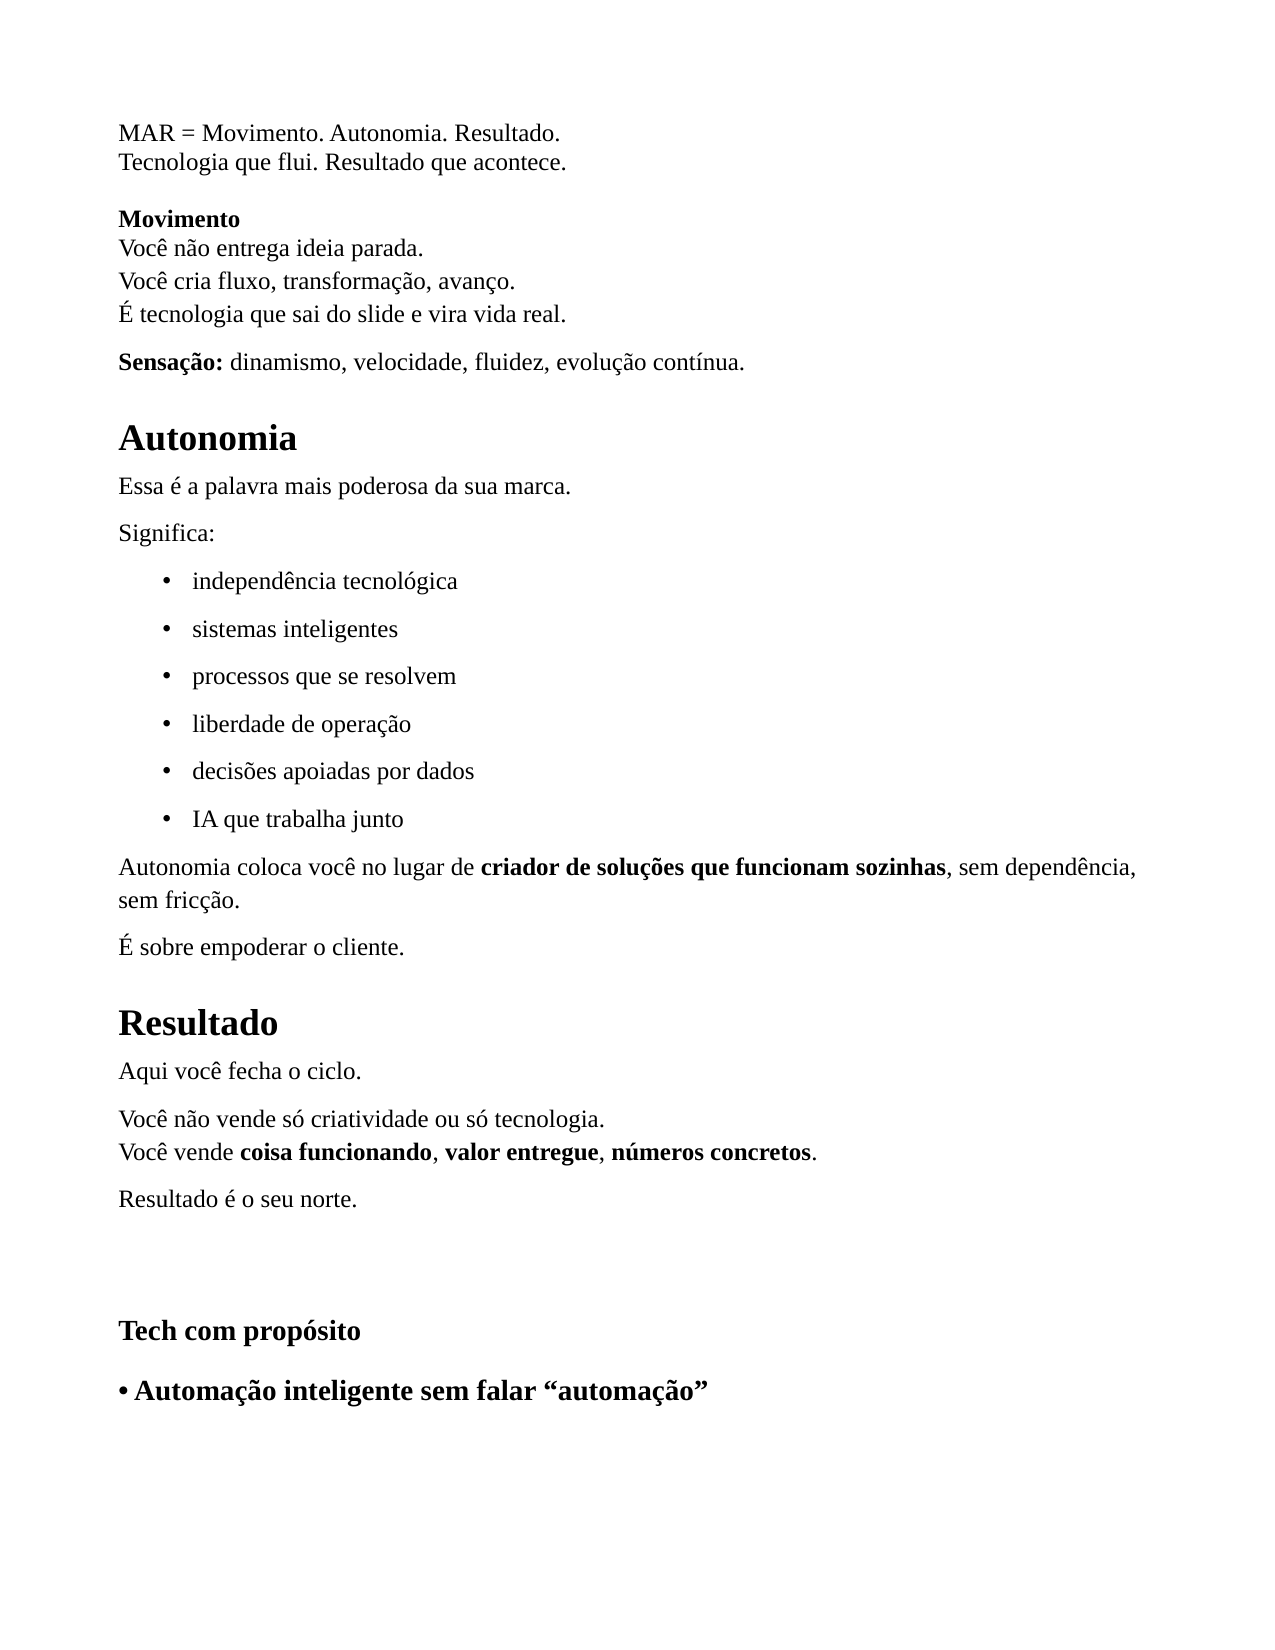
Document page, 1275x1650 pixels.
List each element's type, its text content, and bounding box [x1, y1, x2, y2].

text Você não vende só criatividade ou só tecnologia. Você vende coisa funcionando, valor entregue, números concretos. [118, 1104, 1157, 1166]
text Significa: [118, 518, 1157, 547]
list liberdade de operação [162, 709, 1157, 738]
text Autonomia coloca você no lugar de criador de soluções que funcionam sozinhas, sem dependência, sem fricção. [118, 852, 1157, 913]
text Essa é a palavra mais poderosa da sua marca. [118, 471, 1157, 499]
list sistemas inteligentes [162, 614, 1157, 642]
text Sensação: dinamismo, velocidade, fluidez, evolução contínua. [118, 347, 1157, 376]
subtitle Tech com propósito [118, 1313, 1157, 1346]
subtitle Resultado [118, 1001, 1157, 1044]
list independência tecnológica [162, 566, 1157, 595]
subtitle • Automação inteligente sem falar “automação” [118, 1373, 1157, 1407]
list decisões apoiadas por dados [162, 756, 1157, 785]
text MAR = Movimento. Autonomia. Resultado. Tecnologia que flui. Resultado que acontece. Movimento [118, 118, 1157, 233]
text Resultado é o seu norte. [118, 1184, 1157, 1279]
list processos que se resolvem [162, 661, 1157, 690]
text Aqui você fecha o ciclo. [118, 1056, 1157, 1085]
subtitle Autonomia [118, 415, 1157, 458]
text Você não entrega ideia parada. Você cria fluxo, transformação, avanço. É tecnologia que sai do slide e vira vida real. [118, 233, 1157, 328]
text É sobre empoderar o cliente. [118, 932, 1157, 961]
list IA que trabalha junto [162, 804, 1157, 833]
